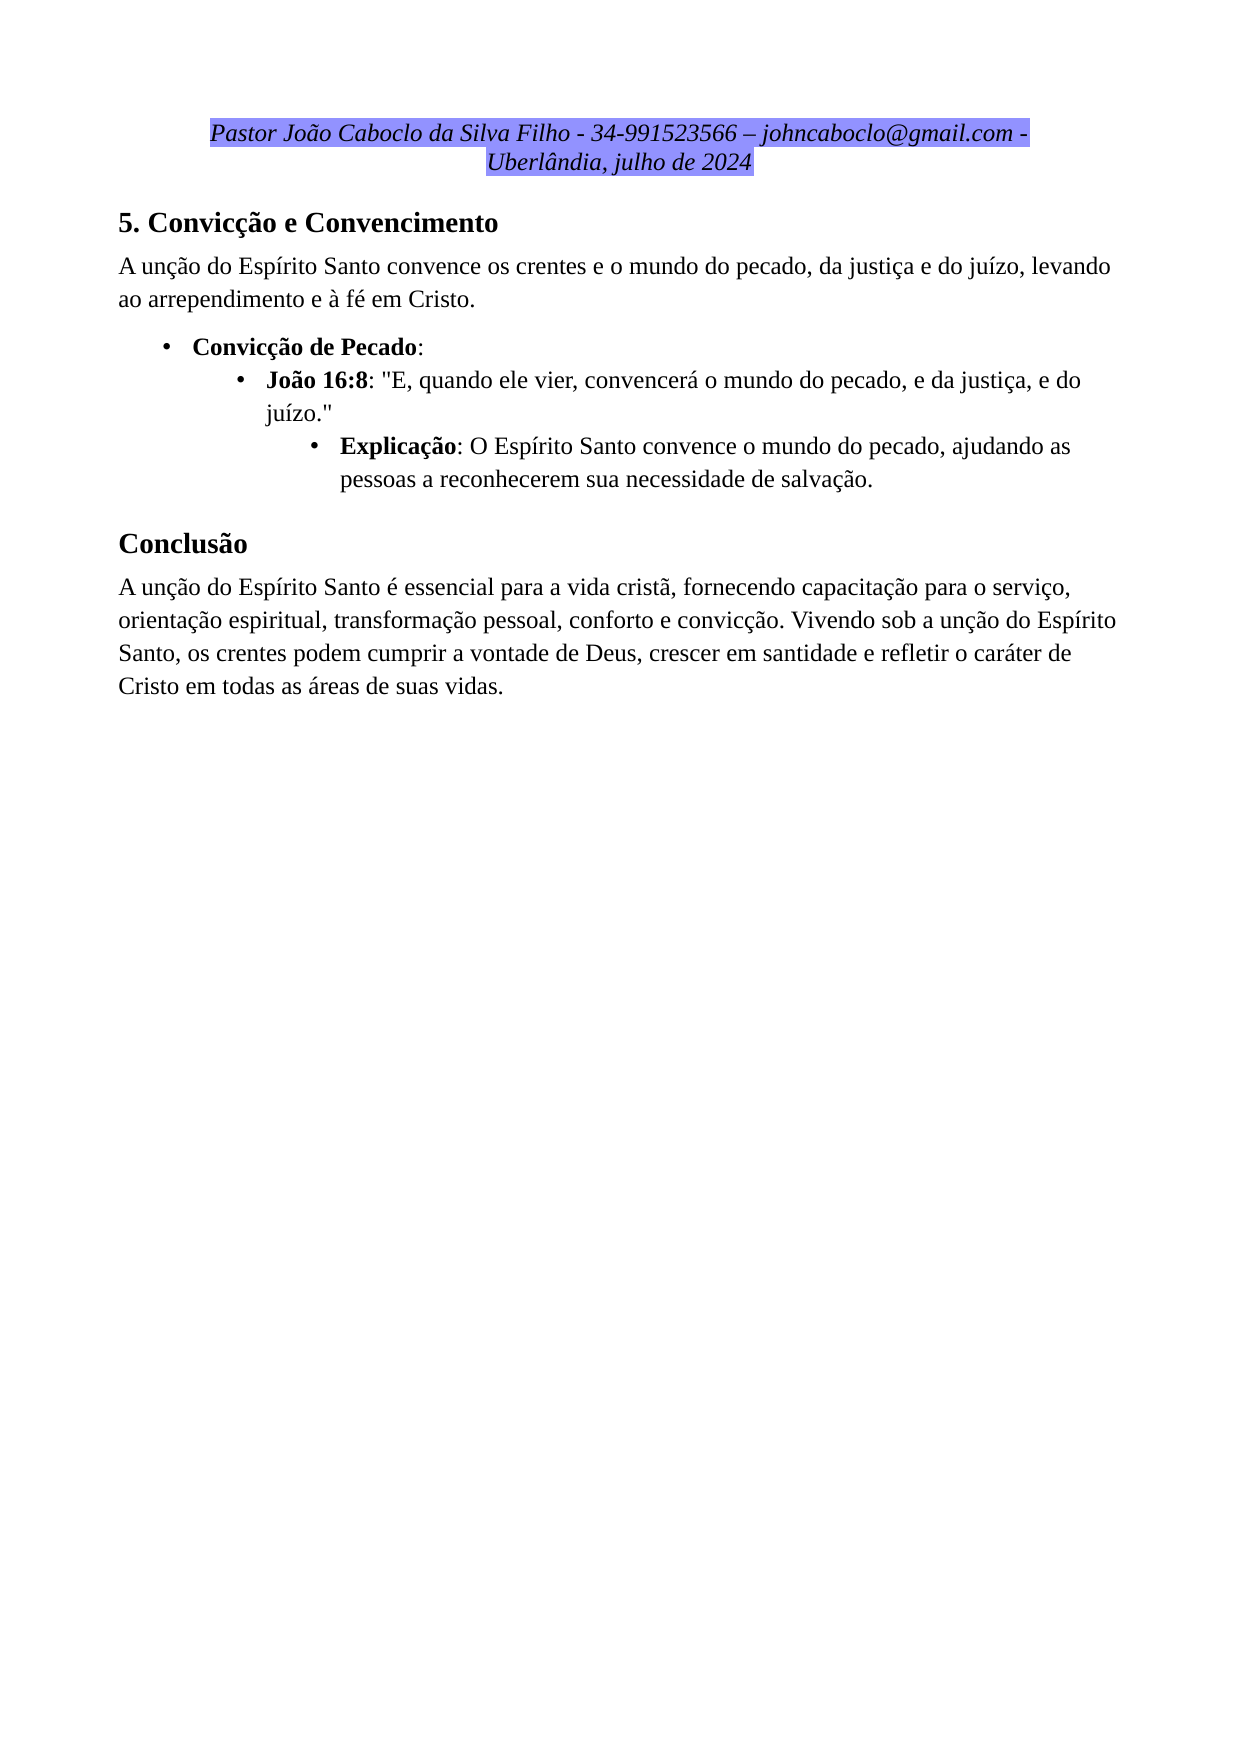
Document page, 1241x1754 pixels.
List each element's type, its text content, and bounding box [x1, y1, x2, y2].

list Convicção de Pecado: [162, 332, 1122, 361]
text A unção do Espírito Santo é essencial para a vida cristã, fornecendo capacitação para o serviço, orientação espiritual, transformação pessoal, conforto e convicção. Vivendo sob a unção do Espírito Santo, os crentes podem cumprir a vontade de Deus, crescer em santidade e refletir o caráter de Cristo em todas as áreas de suas vidas. [118, 572, 1122, 700]
subtitle 5. Convicção e Convencimento [118, 205, 1122, 239]
list João 16:8: "E, quando ele vier, convencerá o mundo do pecado, e da justiça, e do juízo." [236, 365, 1122, 427]
subtitle Conclusão [118, 526, 1122, 559]
list Explicação: O Espírito Santo convence o mundo do pecado, ajudando as pessoas a reconhecerem sua necessidade de salvação. [310, 431, 1122, 493]
text A unção do Espírito Santo convence os crentes e o mundo do pecado, da justiça e do juízo, levando ao arrependimento e à fé em Cristo. [118, 251, 1122, 313]
